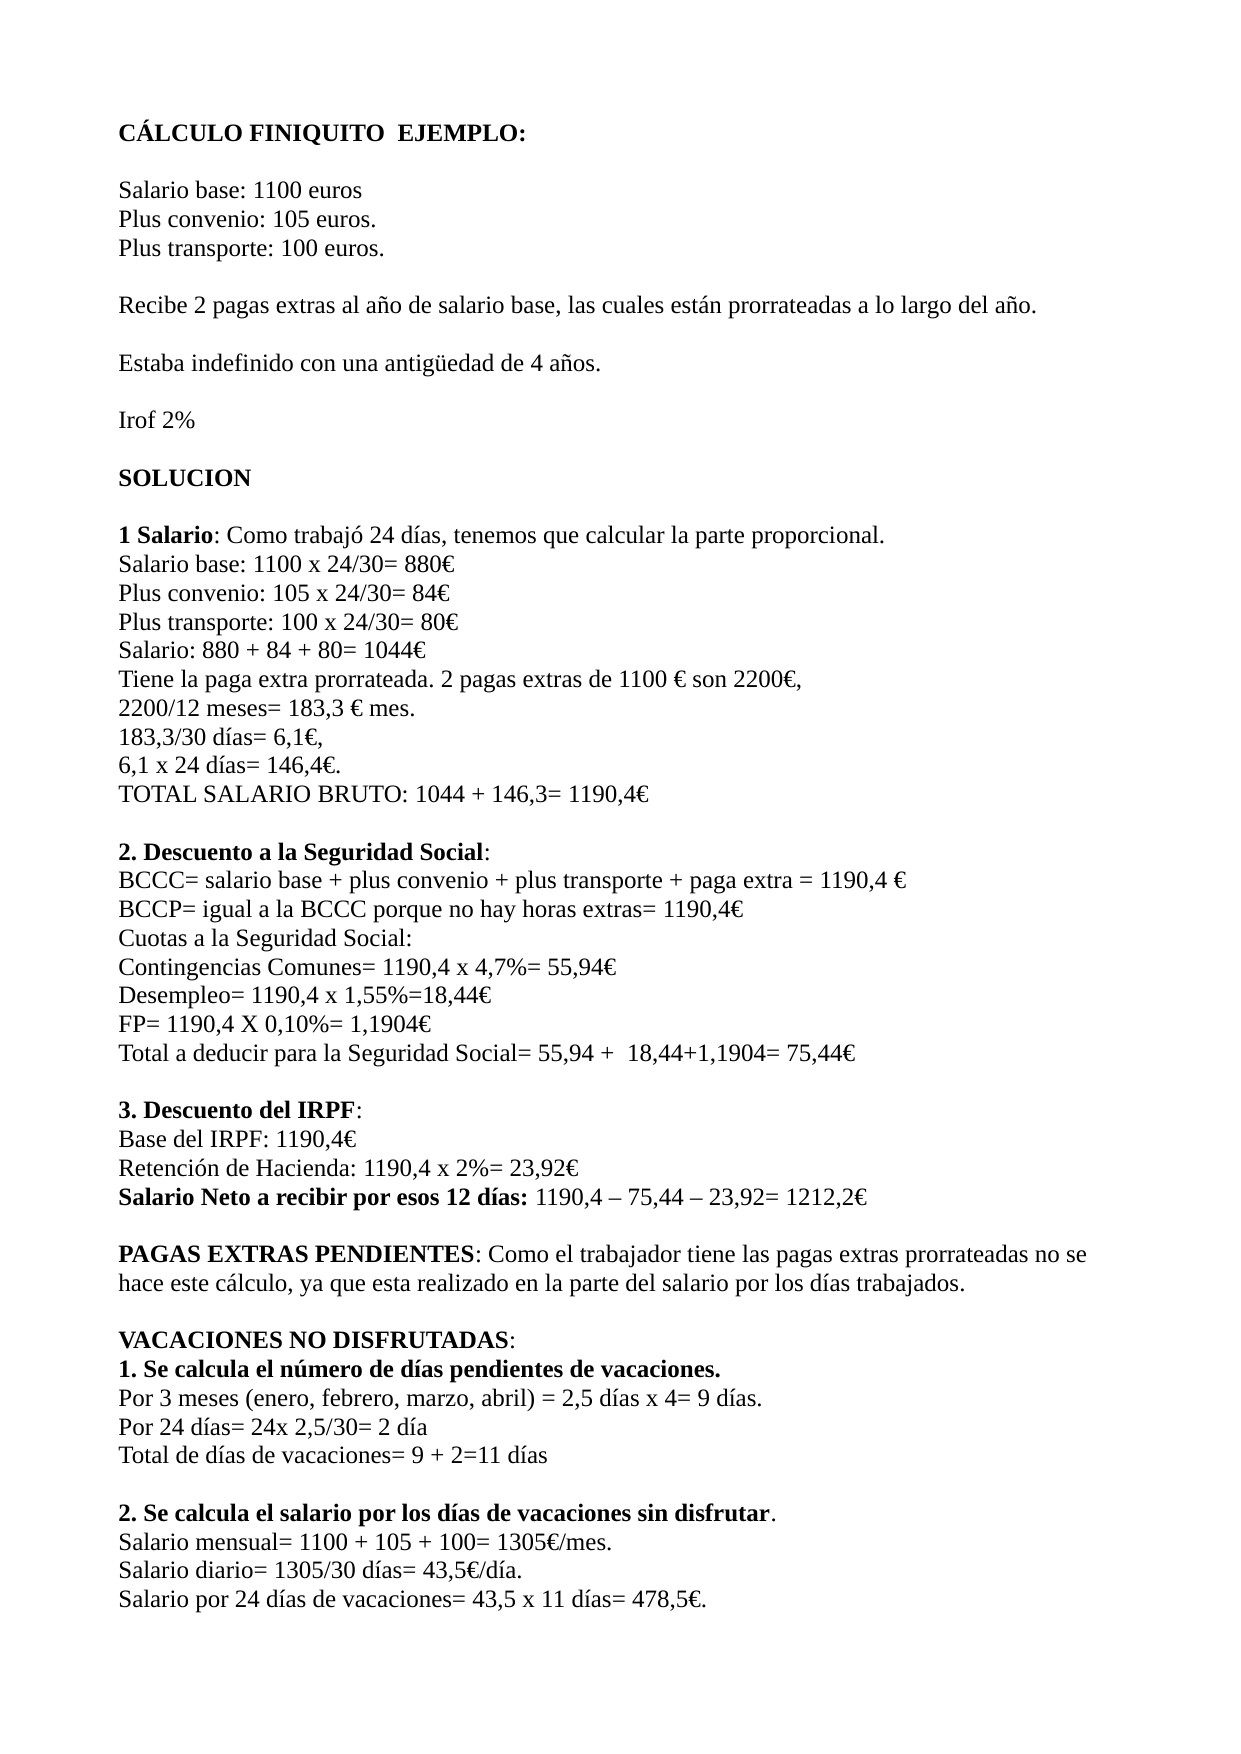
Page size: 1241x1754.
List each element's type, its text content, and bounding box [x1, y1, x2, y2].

text Salario base: 1100 x 24/30= 880€ [118, 549, 1122, 578]
text Salario mensual= 1100 + 105 + 100= 1305€/mes. [118, 1527, 1122, 1556]
text Recibe 2 pagas extras al año de salario base, las cuales están prorrateadas a lo largo del año. [118, 291, 1122, 319]
text Base del IRPF: 1190,4€ [118, 1124, 1122, 1153]
text Total a deducir para la Seguridad Social= 55,94 + 18,44+1,1904= 75,44€ [118, 1038, 1122, 1067]
text FP= 1190,4 X 0,10%= 1,1904€ [118, 1009, 1122, 1038]
text VACACIONES NO DISFRUTADAS: [118, 1326, 1122, 1354]
text BCCP= igual a la BCCC porque no hay horas extras= 1190,4€ [118, 894, 1122, 923]
text 1 Salario: Como trabajó 24 días, tenemos que calcular la parte proporcional. [118, 521, 1122, 549]
text 3. Descuento del IRPF: [118, 1096, 1122, 1124]
text Tiene la paga extra prorrateada. 2 pagas extras de 1100 € son 2200€, [118, 664, 1122, 693]
text BCCC= salario base + plus convenio + plus transporte + paga extra = 1190,4 € [118, 866, 1122, 894]
text Salario diario= 1305/30 días= 43,5€/día. [118, 1556, 1122, 1584]
text Plus transporte: 100 x 24/30= 80€ [118, 607, 1122, 636]
text Irof 2% [118, 406, 1122, 434]
text 6,1 x 24 días= 146,4€. [118, 751, 1122, 779]
text SOLUCION [118, 463, 1122, 492]
text Salario Neto a recibir por esos 12 días: 1190,4 – 75,44 – 23,92= 1212,2€ [118, 1182, 1122, 1211]
text Por 24 días= 24x 2,5/30= 2 día [118, 1412, 1122, 1441]
text Retención de Hacienda: 1190,4 x 2%= 23,92€ [118, 1153, 1122, 1182]
text 183,3/30 días= 6,1€, [118, 722, 1122, 751]
text 2200/12 meses= 183,3 € mes. [118, 693, 1122, 722]
text 2. Se calcula el salario por los días de vacaciones sin disfrutar. [118, 1498, 1122, 1527]
text 1. Se calcula el número de días pendientes de vacaciones. [118, 1354, 1122, 1383]
text Salario: 880 + 84 + 80= 1044€ [118, 636, 1122, 664]
text Total de días de vacaciones= 9 + 2=11 días [118, 1441, 1122, 1469]
text PAGAS EXTRAS PENDIENTES: Como el trabajador tiene las pagas extras prorrateadas no se hace este cálculo, ya que esta realizado en la parte del salario por los días trabajados. [118, 1239, 1122, 1297]
text TOTAL SALARIO BRUTO: 1044 + 146,3= 1190,4€ [118, 779, 1122, 808]
text Plus convenio: 105 x 24/30= 84€ [118, 578, 1122, 607]
text Salario base: 1100 euros [118, 176, 1122, 204]
text Por 3 meses (enero, febrero, marzo, abril) = 2,5 días x 4= 9 días. [118, 1383, 1122, 1412]
text 2. Descuento a la Seguridad Social: [118, 837, 1122, 866]
text Plus transporte: 100 euros. [118, 233, 1122, 262]
text Salario por 24 días de vacaciones= 43,5 x 11 días= 478,5€. [118, 1584, 1122, 1613]
text Cuotas a la Seguridad Social: [118, 923, 1122, 952]
text Estaba indefinido con una antigüedad de 4 años. [118, 348, 1122, 377]
text CÁLCULO FINIQUITO EJEMPLO: [118, 118, 1122, 147]
text Plus convenio: 105 euros. [118, 204, 1122, 233]
text Contingencias Comunes= 1190,4 x 4,7%= 55,94€ [118, 952, 1122, 981]
text Desempleo= 1190,4 x 1,55%=18,44€ [118, 981, 1122, 1009]
